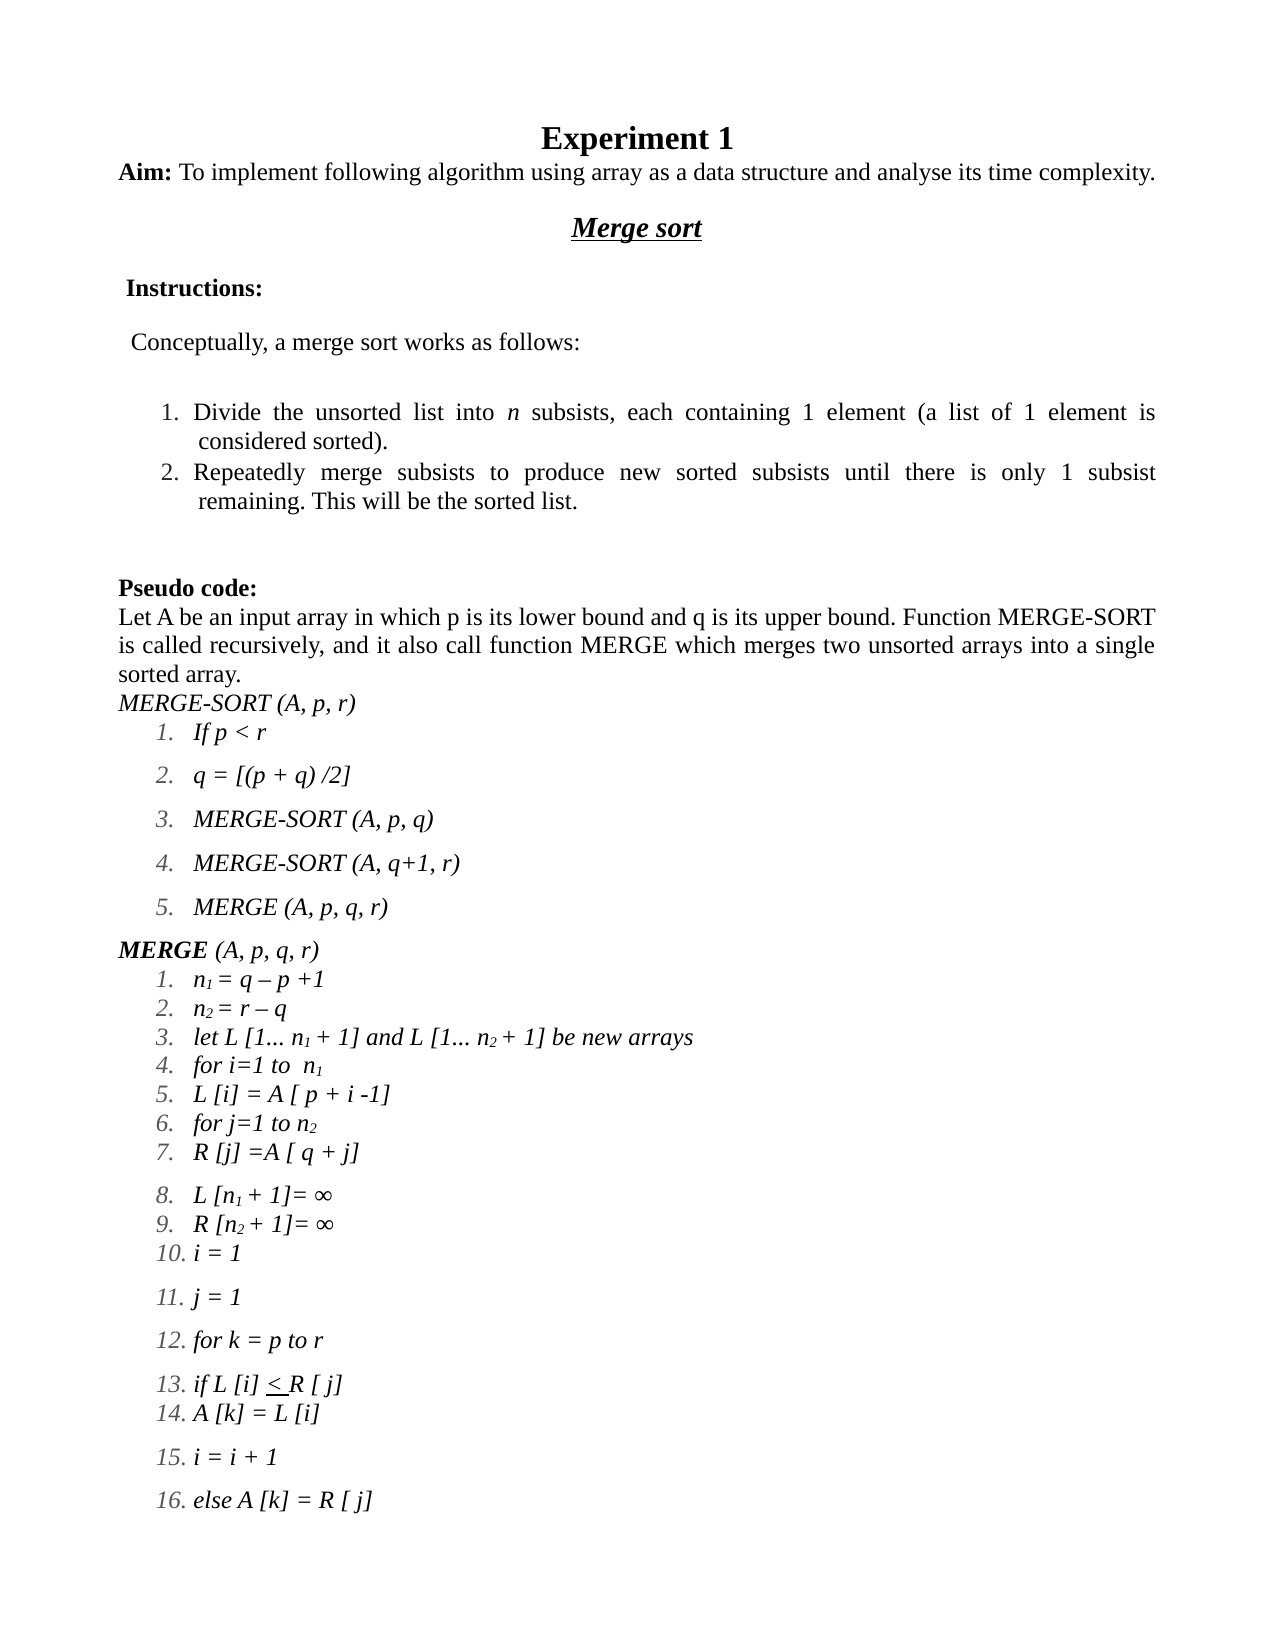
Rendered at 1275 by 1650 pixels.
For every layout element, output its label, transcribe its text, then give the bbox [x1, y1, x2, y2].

text Conceptually, a merge sort works as follows: [118, 327, 1157, 356]
list L [n1 + 1]= ∞ [156, 1180, 1157, 1209]
list n1 = q – p +1 [156, 964, 1157, 993]
text MERGE-SORT (A, p, r) [118, 688, 1157, 717]
list for i=1 to n1 [156, 1050, 1157, 1079]
list if L [i] < R [ j] [156, 1369, 1157, 1398]
list j = 1 [156, 1282, 1157, 1310]
list for j=1 to n2 [156, 1108, 1157, 1137]
text Instructions: [126, 273, 1157, 302]
list If p < r [156, 717, 1157, 745]
list let L [1... n1 + 1] and L [1... n2 + 1] be new arrays [156, 1022, 1157, 1050]
list for k = p to r [156, 1325, 1157, 1354]
list Divide the unsorted list into n subsists, each containing 1 element (a list of 1 element is considered sorted). [161, 397, 1157, 455]
text Experiment 1 [118, 118, 1157, 156]
list R [j] =A [ q + j] [156, 1137, 1157, 1165]
list Repeatedly merge subsists to produce new sorted subsists until there is only 1 subsist remaining. This will be the sorted list. [161, 457, 1157, 515]
list n2 = r – q [156, 993, 1157, 1022]
list i = i + 1 [156, 1442, 1157, 1470]
list else A [k] = R [ j] [156, 1485, 1157, 1514]
list Merge sort [118, 211, 1157, 244]
list R [n2 + 1]= ∞ [156, 1209, 1157, 1238]
list A [k] = L [i] [156, 1398, 1157, 1427]
list MERGE-SORT (A, p, q) [156, 804, 1157, 833]
list L [i] = A [ p + i -1] [156, 1079, 1157, 1108]
text Aim: To implement following algorithm using array as a data structure and analyse its time complexity. [118, 156, 1157, 186]
list MERGE (A, p, q, r) [156, 892, 1157, 920]
text MERGE (A, p, q, r) [118, 935, 1157, 964]
text Let A be an input array in which p is its lower bound and q is its upper bound. Function MERGE-SORT is called recursively, and it also call function MERGE which merges two unsorted arrays into a single sorted array. [118, 602, 1157, 688]
list q = [(p + q) /2] [156, 760, 1157, 789]
list MERGE-SORT (A, q+1, r) [156, 848, 1157, 877]
text Pseudo code: [118, 573, 1157, 602]
list i = 1 [156, 1238, 1157, 1267]
